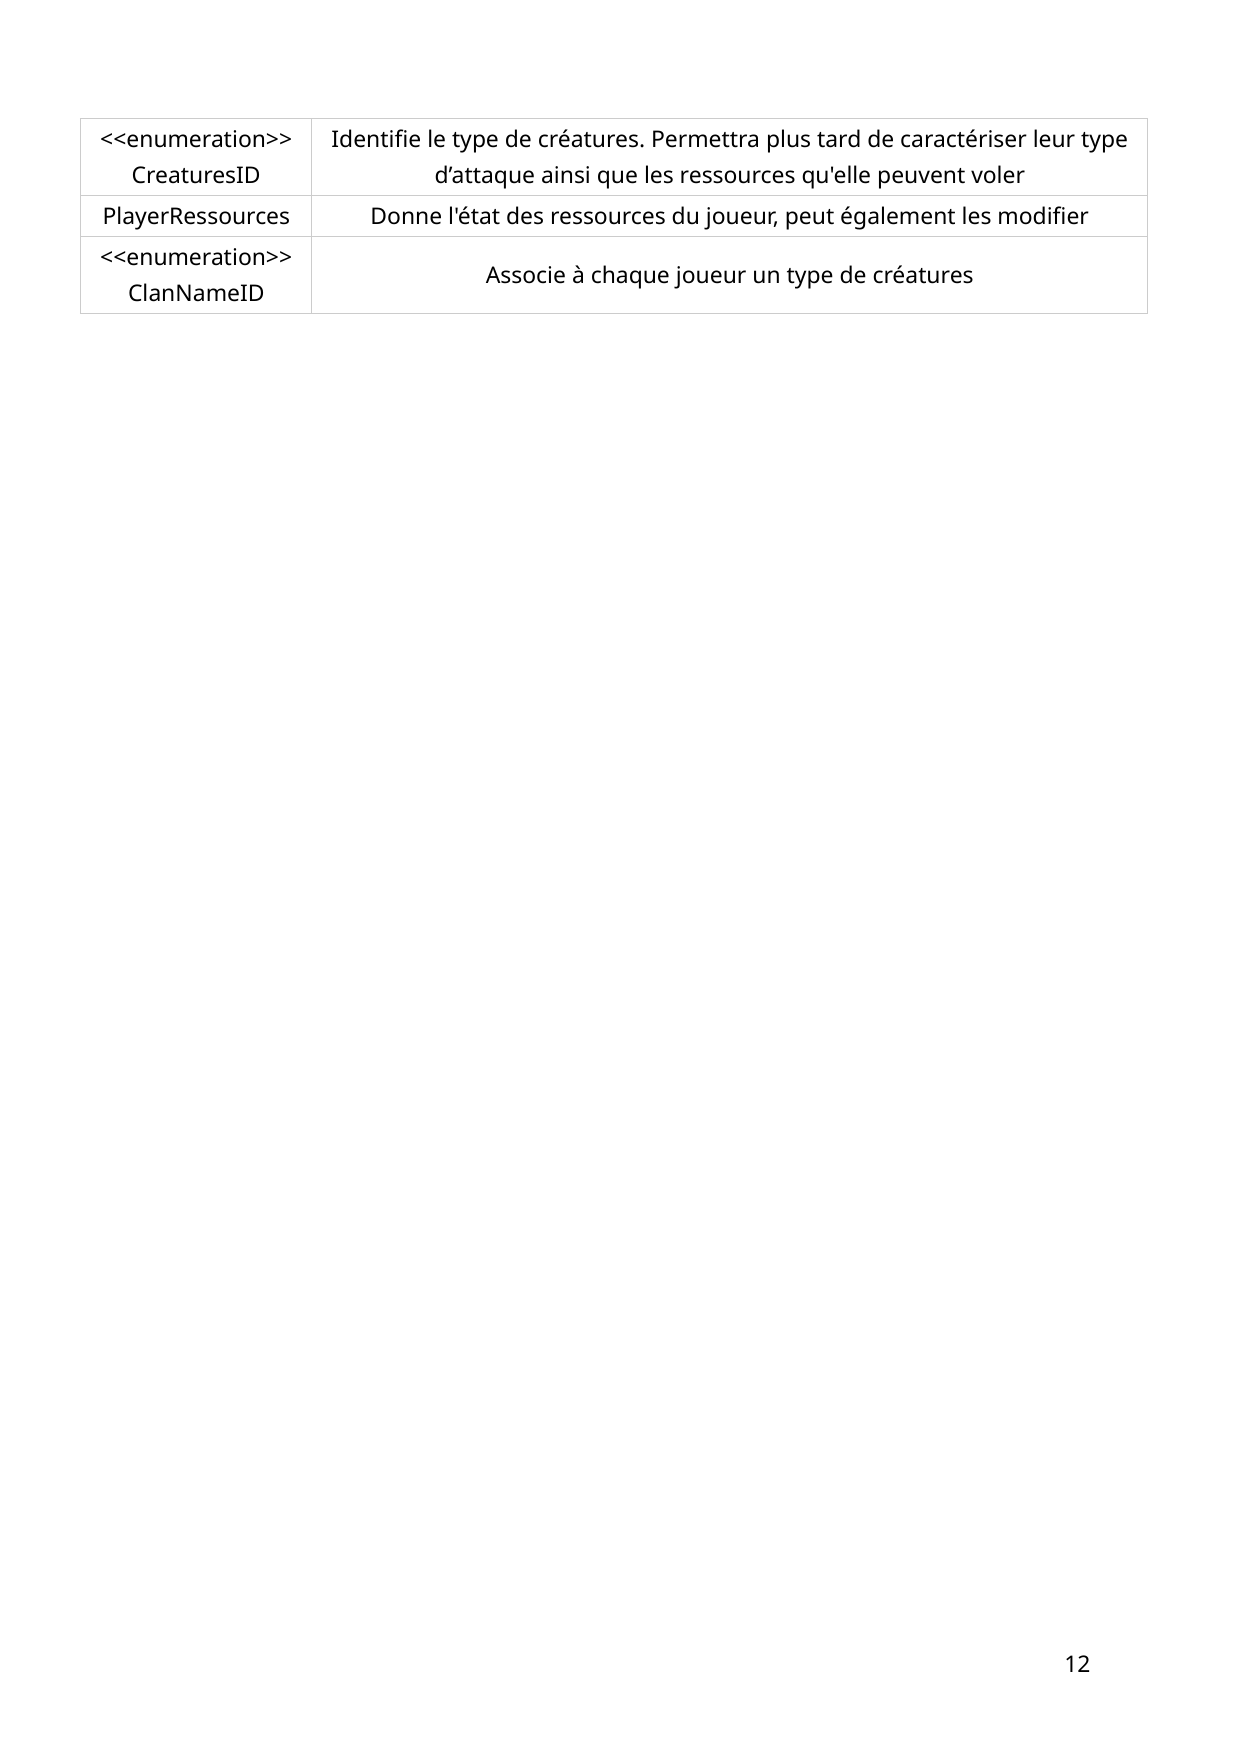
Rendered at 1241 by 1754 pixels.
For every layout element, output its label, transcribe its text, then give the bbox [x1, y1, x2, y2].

table_cell <<enumeration>> CreaturesID [81, 119, 311, 195]
table_cell PlayerRessources [81, 196, 311, 236]
table_cell Identifie le type de créatures. Permettra plus tard de caractériser leur type d’attaque ainsi que les ressources qu'elle peuvent voler [312, 119, 1147, 195]
table_cell <<enumeration>> ClanNameID [81, 237, 311, 312]
table_cell Associe à chaque joueur un type de créatures [312, 237, 1147, 312]
table_cell Donne l'état des ressources du joueur, peut également les modifier [312, 196, 1147, 236]
